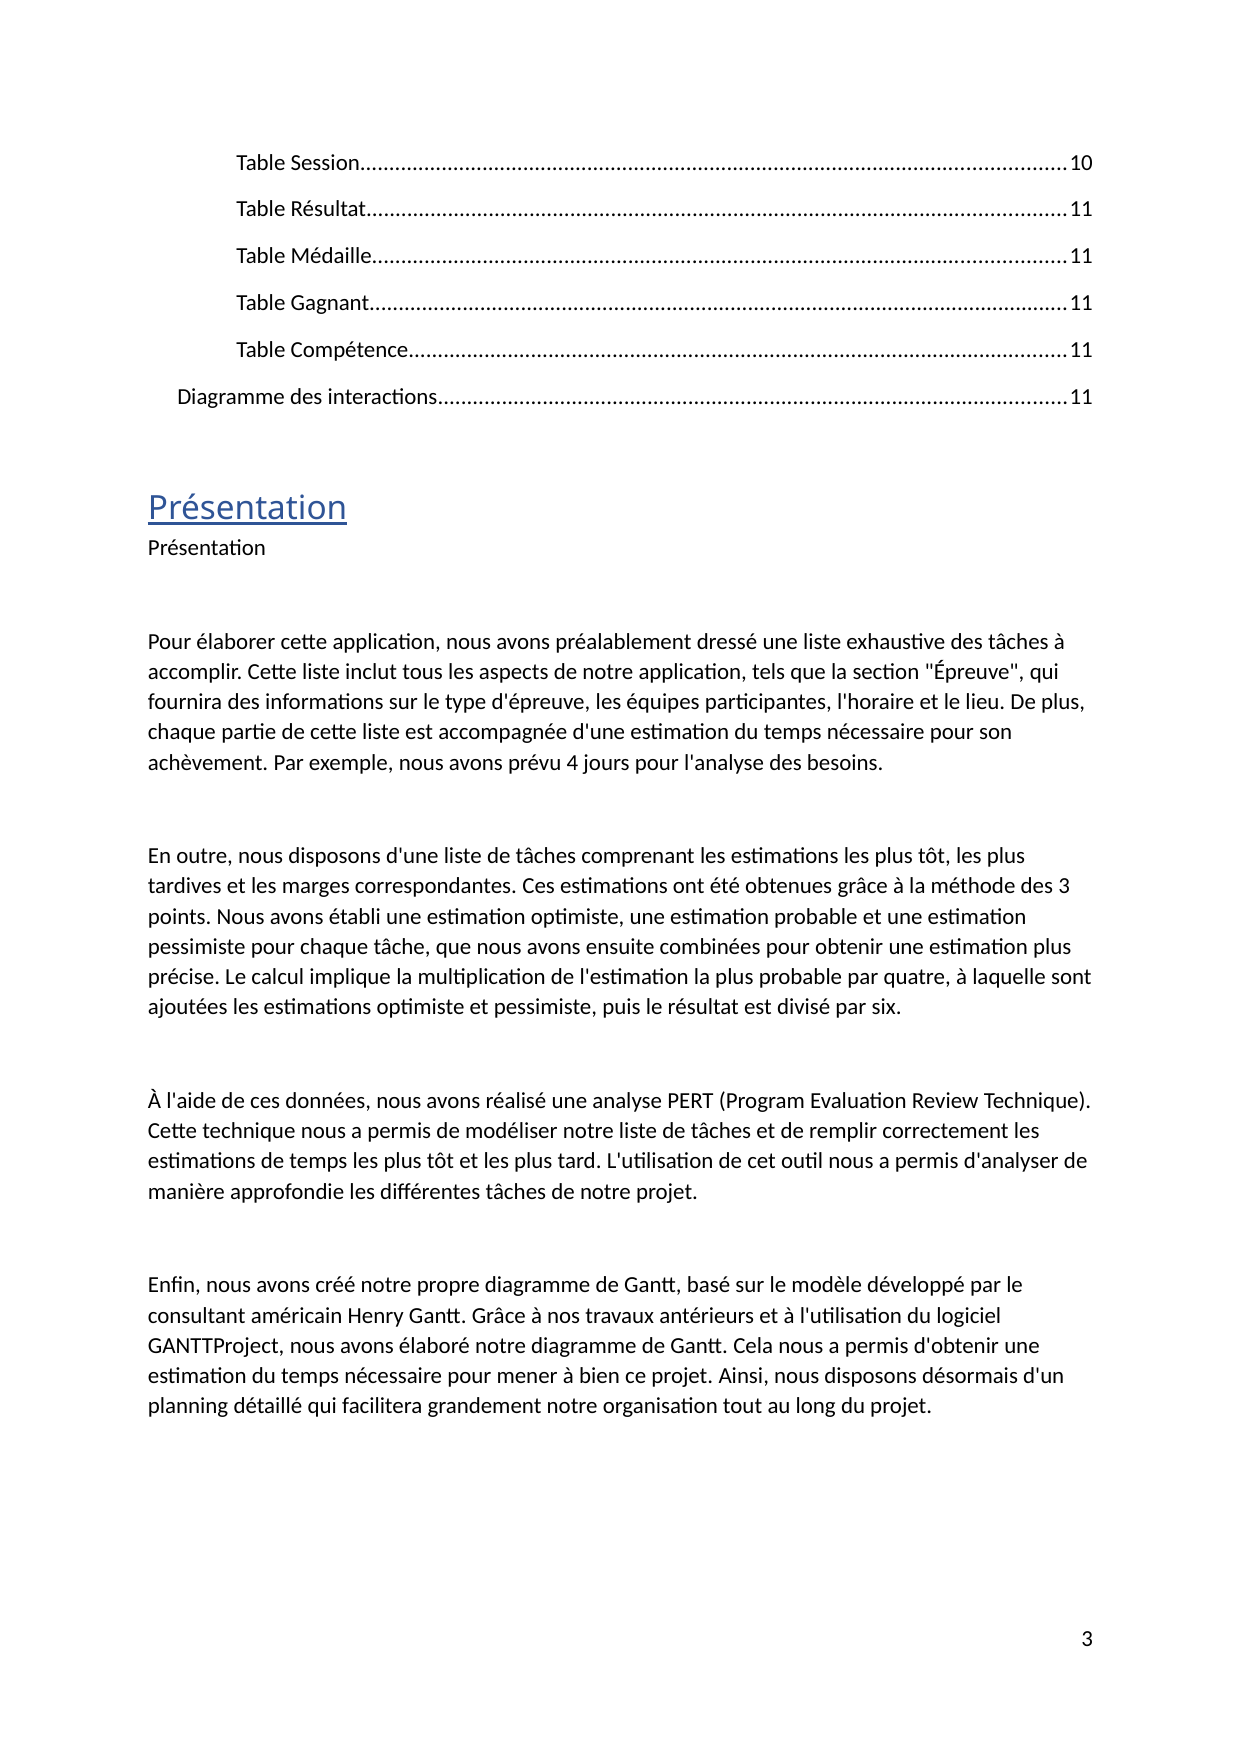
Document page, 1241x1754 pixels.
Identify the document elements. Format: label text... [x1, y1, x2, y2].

text Table Session 10 [236, 148, 1093, 176]
text Table Gagnant 11 [236, 288, 1093, 316]
subtitle Présentation [148, 484, 1093, 529]
text En outre, nous disposons d'une liste de tâches comprenant les estimations les plus tôt, les plus tardives et les marges correspondantes. Ces estimations ont été obtenues grâce à la méthode des 3 points. Nous avons établi une estimation optimiste, une estimation probable et une estimation pessimiste pour chaque tâche, que nous avons ensuite combinées pour obtenir une estimation plus précise. Le calcul implique la multiplication de l'estimation la plus probable par quatre, à laquelle sont ajoutées les estimations optimiste et pessimiste, puis le résultat est divisé par six. [148, 841, 1093, 1020]
text À l'aide de ces données, nous avons réalisé une analyse PERT (Program Evaluation Review Technique). Cette technique nous a permis de modéliser notre liste de tâches et de remplir correctement les estimations de temps les plus tôt et les plus tard. L'utilisation de cet outil nous a permis d'analyser de manière approfondie les différentes tâches de notre projet. [148, 1086, 1093, 1205]
text Enfin, nous avons créé notre propre diagramme de Gantt, basé sur le modèle développé par le consultant américain Henry Gantt. Grâce à nos travaux antérieurs et à l'utilisation du logiciel GANTTProject, nous avons élaboré notre diagramme de Gantt. Cela nous a permis d'obtenir une estimation du temps nécessaire pour mener à bien ce projet. Ainsi, nous disposons désormais d'un planning détaillé qui facilitera grandement notre organisation tout au long du projet. [148, 1271, 1093, 1419]
text Table Médaille 11 [236, 241, 1093, 269]
text Pour élaborer cette application, nous avons préalablement dressé une liste exhaustive des tâches à accomplir. Cette liste inclut tous les aspects de notre application, tels que la section "Épreuve", qui fournira des informations sur le type d'épreuve, les équipes participantes, l'horaire et le lieu. De plus, chaque partie de cette liste est accompagnée d'une estimation du temps nécessaire pour son achèvement. Par exemple, nous avons prévu 4 jours pour l'analyse des besoins. [148, 627, 1093, 776]
text Diagramme des interactions 11 [177, 382, 1093, 410]
text Table Résultat 11 [236, 194, 1093, 222]
text Table Compétence 11 [236, 335, 1093, 363]
text Présentation [148, 533, 1093, 561]
